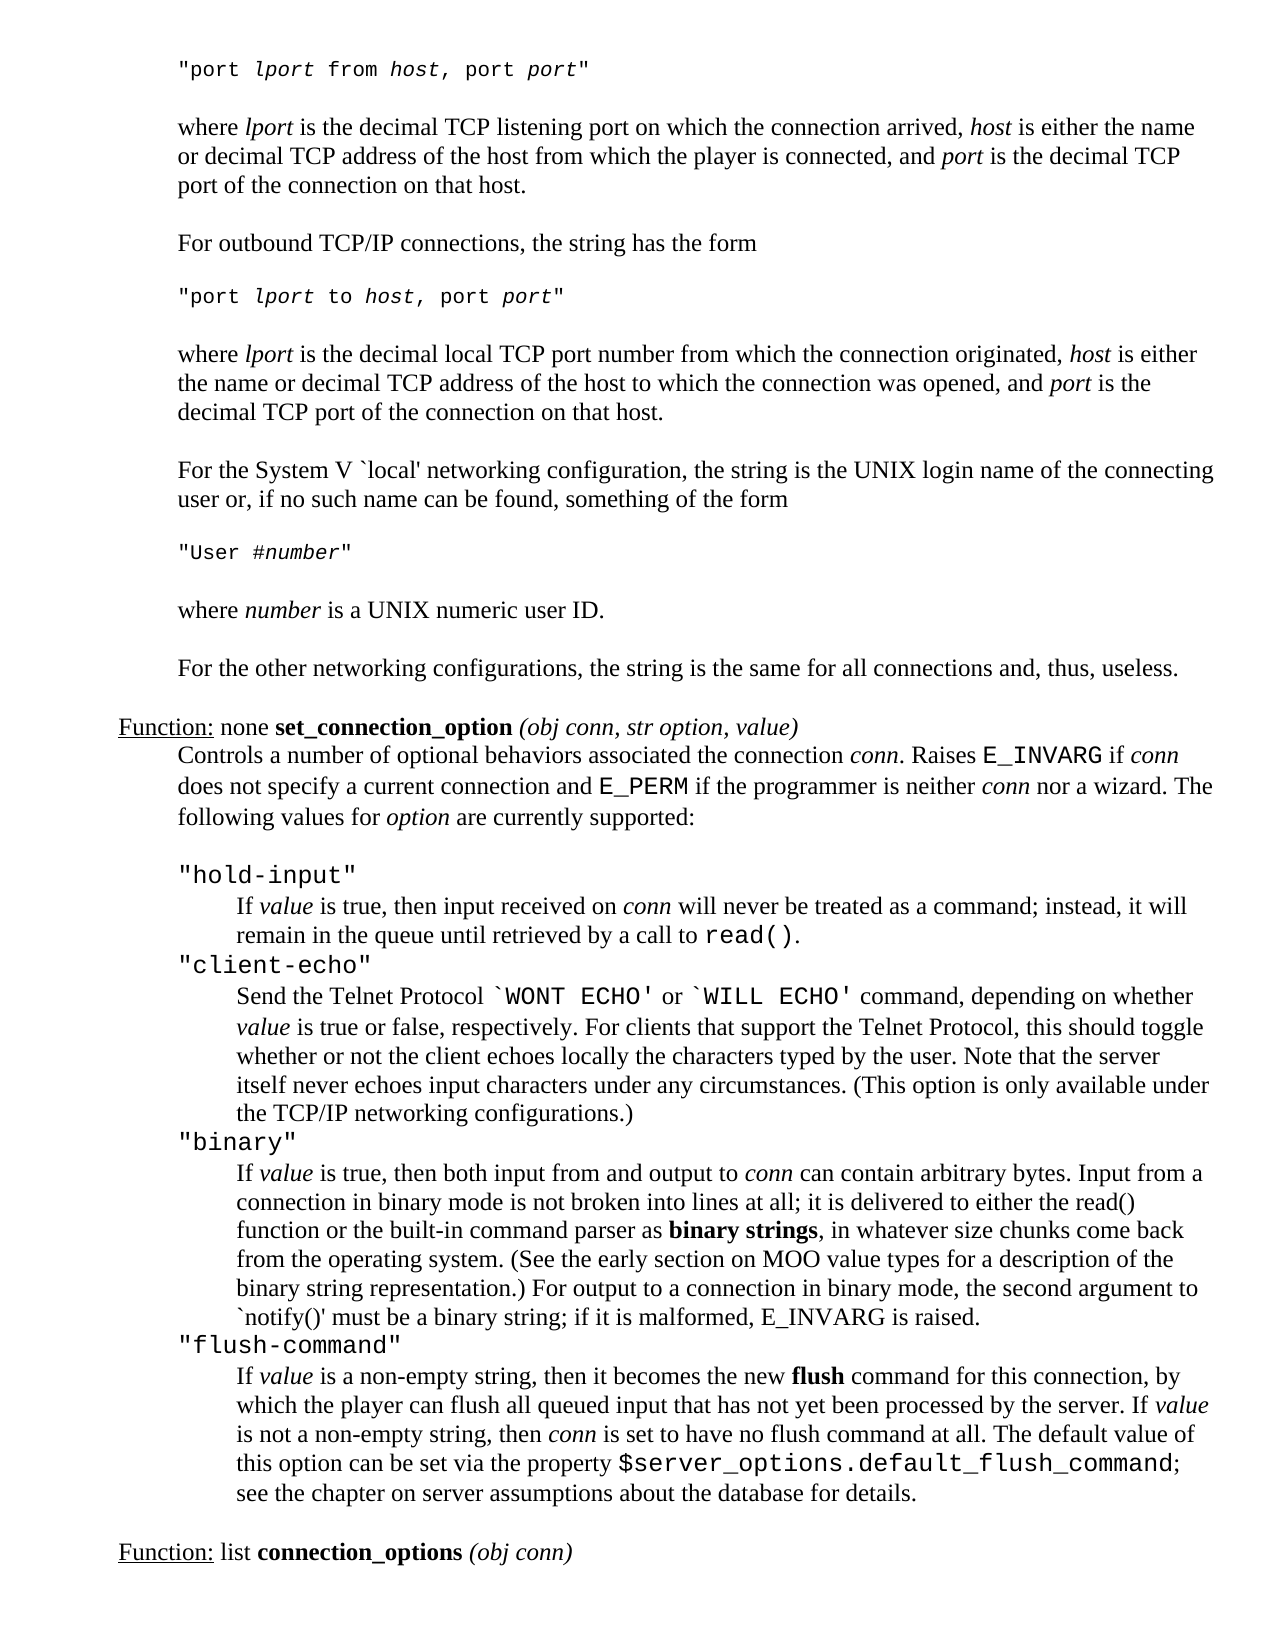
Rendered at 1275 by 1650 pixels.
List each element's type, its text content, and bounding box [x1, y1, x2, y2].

text "User #number" [177, 542, 1216, 566]
list If value is true, then both input from and output to conn can contain arbitrary bytes. Input from a connection in binary mode is not broken into lines at all; it is delivered to either the read() function or the built-in command parser as binary strings, in whatever size chunks come back from the operating system. (See the early section on MOO value types for a description of the binary string representation.) For output to a connection in binary mode, the second argument to `notify()' must be a binary string; if it is malformed, E_INVARG is raised. [236, 1158, 1216, 1331]
text "port lport from host, port port" [177, 59, 1216, 83]
list Send the Telnet Protocol `WONT ECHO' or `WILL ECHO' command, depending on whether value is true or false, respectively. For clients that support the Telnet Protocol, this should toggle whether or not the client echoes locally the characters typed by the user. Note that the server itself never echoes input characters under any circumstances. (This option is only available under the TCP/IP networking configurations.) [236, 981, 1216, 1127]
list where number is a UNIX numeric user ID. [177, 595, 1216, 624]
subtitle Function: none set_connection_option (obj conn, str option, value) [118, 712, 1216, 740]
list where lport is the decimal TCP listening port on which the connection arrived, host is either the name or decimal TCP address of the host from which the player is connected, and port is the decimal TCP port of the connection on that host. [177, 112, 1216, 198]
list For the other networking configurations, the string is the same for all connections and, thus, useless. [177, 653, 1216, 682]
list For outbound TCP/IP connections, the string has the form [177, 228, 1216, 257]
list If value is true, then input received on conn will never be treated as a command; instead, it will remain in the queue until retrieved by a call to read(). [236, 891, 1216, 951]
subtitle "client-echo" [177, 951, 1216, 981]
list where lport is the decimal local TCP port number from which the connection originated, host is either the name or decimal TCP address of the host to which the connection was opened, and port is the decimal TCP port of the connection on that host. [177, 339, 1216, 426]
list If value is a non-empty string, then it becomes the new flush command for this connection, by which the player can flush all queued input that has not yet been processed by the server. If value is not a non-empty string, then conn is set to have no flush command at all. The default value of this option can be set via the property $server_options.default_flush_command; see the chapter on server assumptions about the database for details. [236, 1361, 1216, 1507]
subtitle "flush-command" [177, 1331, 1216, 1361]
text "port lport to host, port port" [177, 286, 1216, 310]
list For the System V `local' networking configuration, the string is the UNIX login name of the connecting user or, if no such name can be found, something of the form [177, 455, 1216, 512]
subtitle "hold-input" [177, 860, 1216, 891]
subtitle Function: list connection_options (obj conn) [118, 1537, 1216, 1566]
list Controls a number of optional behaviors associated the connection conn. Raises E_INVARG if conn does not specify a current connection and E_PERM if the programmer is neither conn nor a wizard. The following values for option are currently supported: [177, 740, 1216, 831]
subtitle "binary" [177, 1127, 1216, 1158]
